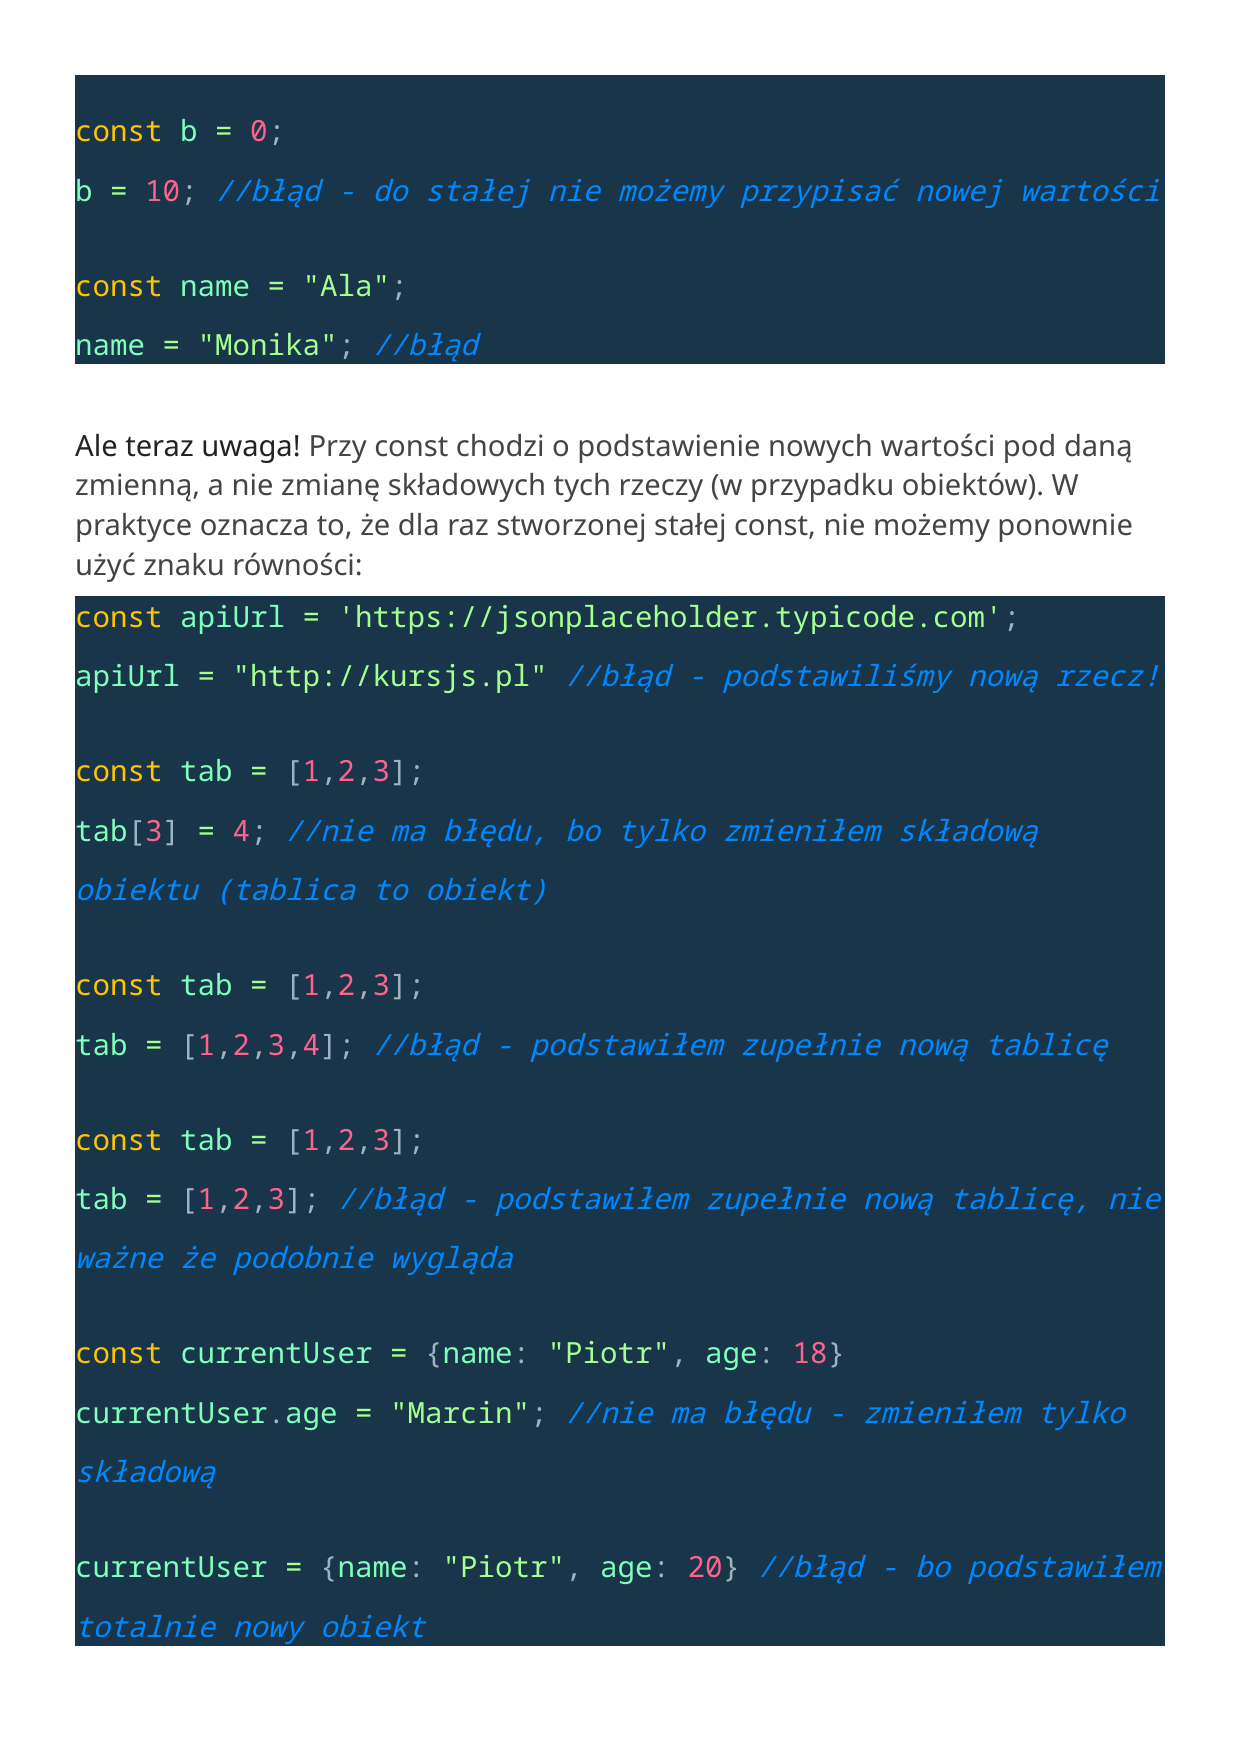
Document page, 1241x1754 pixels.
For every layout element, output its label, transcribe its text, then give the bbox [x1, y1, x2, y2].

text const apiUrl = 'https://jsonplaceholder.typicode.com'; [75, 596, 1165, 636]
text name = "Monika"; //błąd [75, 324, 1165, 364]
text Ale teraz uwaga! Przy const chodzi o podstawienie nowych wartości pod daną zmienną, a nie zmianę składowych tych rzeczy (w przypadku obiektów). W praktyce oznacza to, że dla raz stworzonej stałej const, nie możemy ponownie użyć znaku równości: [75, 425, 1165, 584]
text currentUser.age = "Marcin"; //nie ma błędu - zmieniłem tylko składową [75, 1392, 1165, 1491]
text apiUrl = "http://kursjs.pl" //błąd - podstawiliśmy nową rzecz! [75, 656, 1165, 695]
text const b = 0; [75, 110, 1165, 150]
text tab[3] = 4; //nie ma błędu, bo tylko zmieniłem składową obiektu (tablica to obiekt) [75, 810, 1165, 909]
text tab = [1,2,3]; //błąd - podstawiłem zupełnie nową tablicę, nie ważne że podobnie wygląda [75, 1178, 1165, 1277]
text b = 10; //błąd - do stałej nie możemy przypisać nowej wartości [75, 170, 1165, 209]
text tab = [1,2,3,4]; //błąd - podstawiłem zupełnie nową tablicę [75, 1024, 1165, 1064]
text const tab = [1,2,3]; [75, 964, 1165, 1004]
text const tab = [1,2,3]; [75, 1119, 1165, 1158]
text const tab = [1,2,3]; [75, 751, 1165, 790]
text const currentUser = {name: "Piotr", age: 18} [75, 1333, 1165, 1372]
text const name = "Ala"; [75, 265, 1165, 304]
text currentUser = {name: "Piotr", age: 20} //błąd - bo podstawiłem totalnie nowy obiekt [75, 1547, 1165, 1646]
